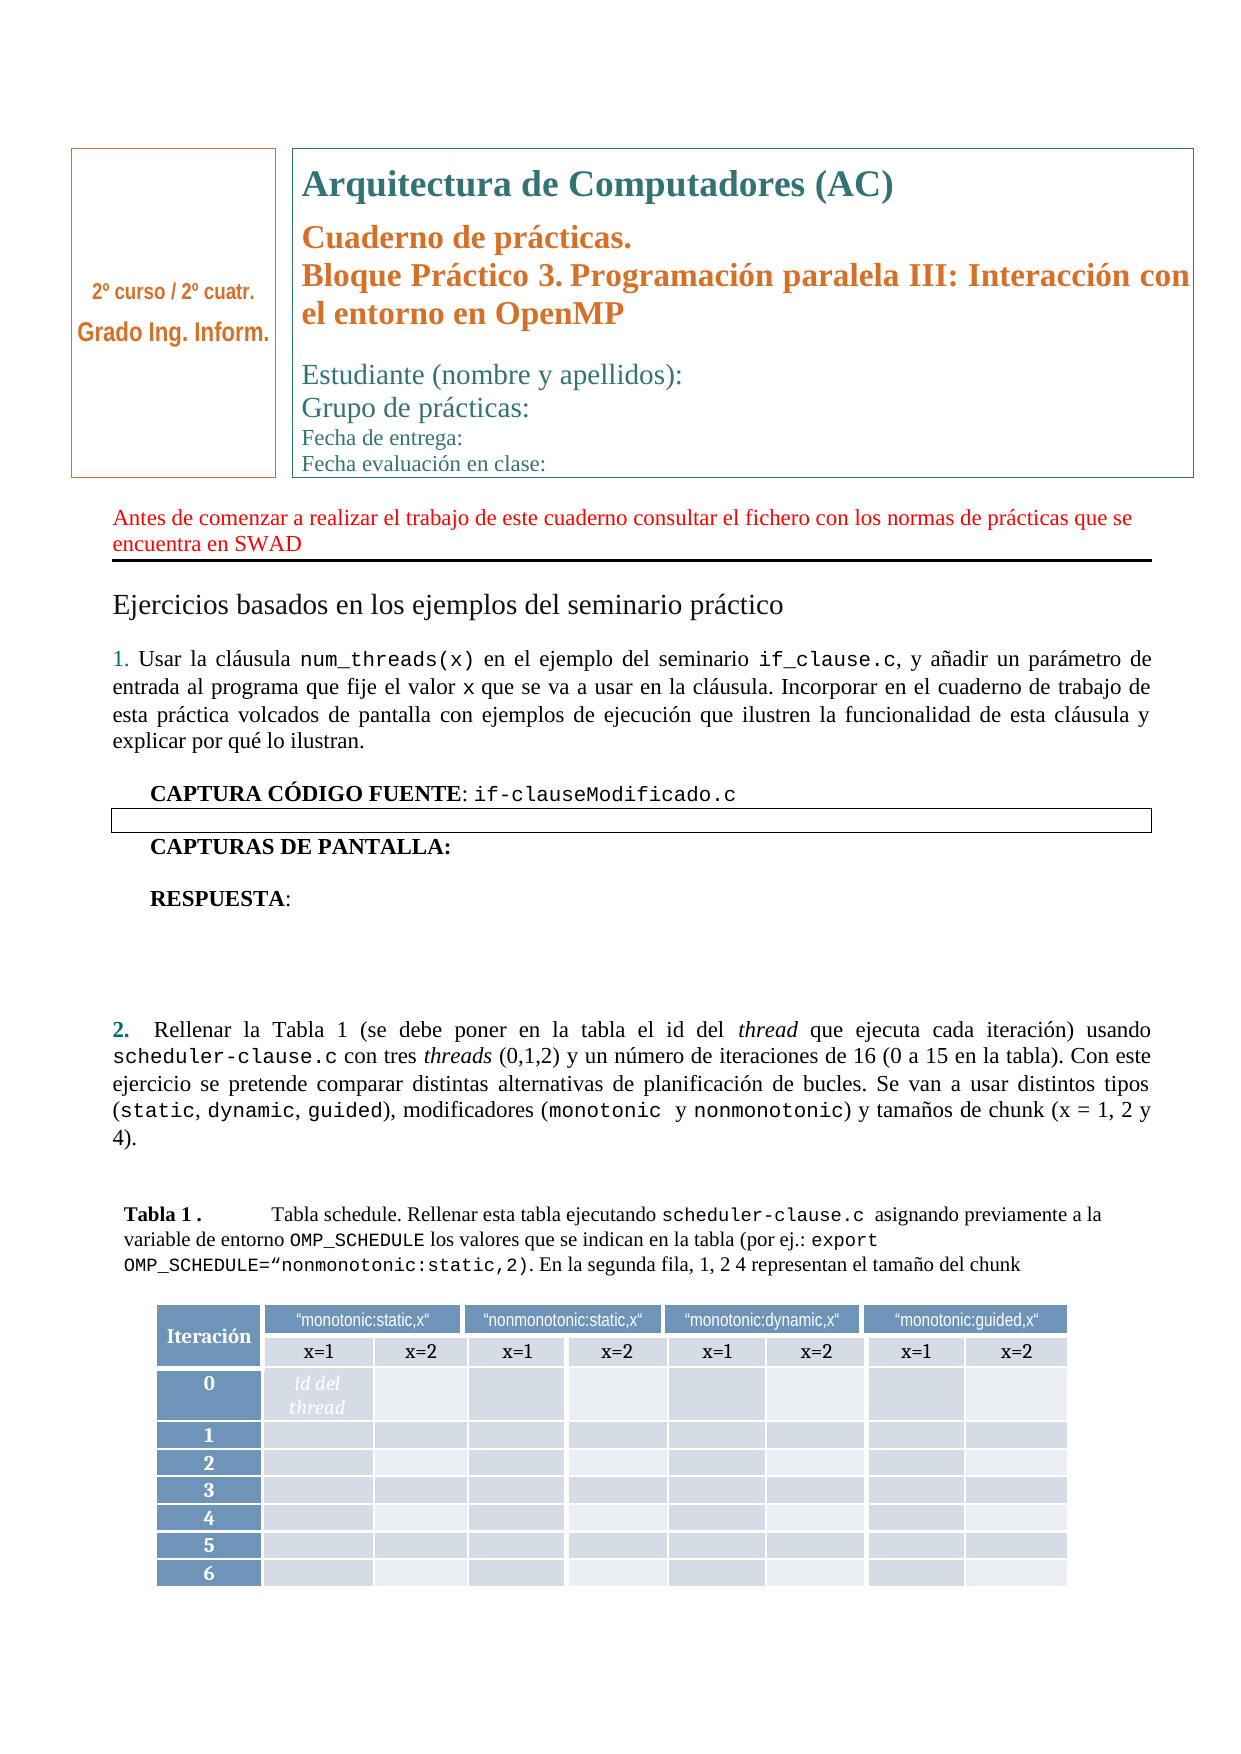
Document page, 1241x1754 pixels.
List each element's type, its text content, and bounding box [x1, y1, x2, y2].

table_cell [669, 1368, 765, 1420]
table_cell [569, 1505, 667, 1530]
table_cell [669, 1477, 765, 1503]
list 2. Rellenar la Tabla 1 (se debe poner en la tabla el id del thread que ejecuta cada iteración) usando scheduler-clause.c con tres threads (0,1,2) y un número de iteraciones de 16 (0 a 15 en la tabla). Con este ejercicio se pretende comparar distintas alternativas de planificación de bucles. Se van a usar distintos tipos (static, dynamic, guided), modificadores (monotonic y nonmonotonic) y tamaños de chunk (x = 1, 2 y 4). [112, 1016, 1152, 1150]
table_cell 4 [157, 1505, 261, 1530]
table_cell [375, 1368, 467, 1420]
table_cell [966, 1505, 1067, 1530]
table_cell [375, 1533, 467, 1558]
table_cell [469, 1422, 564, 1448]
table_cell [767, 1533, 864, 1558]
table_cell [767, 1505, 864, 1530]
table_cell [1069, 1420, 1075, 1448]
table_header “monotonic:guided,x“ [864, 1305, 1067, 1333]
table_cell [869, 1368, 964, 1420]
table_cell [669, 1450, 765, 1475]
text RESPUESTA: [150, 886, 1152, 912]
table_cell [966, 1560, 1067, 1586]
table_cell [767, 1477, 864, 1503]
table_cell [869, 1477, 964, 1503]
table_cell [966, 1450, 1067, 1475]
table_cell [1069, 1333, 1075, 1366]
table_cell [869, 1450, 964, 1475]
table_header 2º curso / 2º cuatr. Grado Ing. Inform. [72, 149, 275, 477]
table_header “monotonic:dynamic,x“ [665, 1305, 859, 1333]
table_cell [375, 1422, 467, 1448]
table_cell [375, 1477, 467, 1503]
table_cell [569, 1450, 667, 1475]
table_cell [1069, 1366, 1075, 1420]
table_header Iteración [157, 1305, 260, 1366]
table_cell 3 [157, 1477, 261, 1503]
table_cell [469, 1560, 564, 1586]
subtitle Ejercicios basados en los ejemplos del seminario práctico [112, 587, 1152, 621]
table_cell [112, 1277, 1154, 1303]
table_cell [264, 1477, 373, 1503]
table_cell [966, 1477, 1067, 1503]
table_cell [1069, 1475, 1075, 1503]
text Antes de comenzar a realizar el trabajo de este cuaderno consultar el fichero con los normas de prácticas que se encuentra en SWAD [112, 504, 1152, 559]
table_header [112, 809, 1151, 832]
table_cell x=1 [669, 1338, 765, 1366]
table_cell [869, 1533, 964, 1558]
table_cell [375, 1560, 467, 1586]
table_cell [469, 1505, 564, 1530]
table_cell x=1 [265, 1338, 373, 1366]
table_cell [869, 1422, 964, 1448]
table_cell [264, 1422, 373, 1448]
table_cell [1069, 1448, 1075, 1475]
table_cell 2 [157, 1450, 261, 1475]
table_cell [264, 1505, 373, 1530]
table_cell x=1 [469, 1338, 564, 1366]
table_cell x=2 [966, 1338, 1067, 1366]
table_cell [1069, 1530, 1075, 1558]
table_cell [264, 1560, 373, 1586]
table_cell x=2 [569, 1338, 667, 1366]
table_cell [469, 1450, 564, 1475]
table_header Tabla schedule. Rellenar esta tabla ejecutando scheduler-clause.c asignando previamente a la variable de entorno OMP_SCHEDULE los valores que se indican en la tabla (por ej.: export OMP_SCHEDULE=“nonmonotonic:static,2). En la segunda fila, 1, 2 4 representan el tamaño del chunk [112, 1177, 1154, 1277]
table_cell [264, 1450, 373, 1475]
table_cell [375, 1450, 467, 1475]
table_cell x=1 [869, 1338, 964, 1366]
table_cell [966, 1368, 1067, 1420]
table_cell [669, 1533, 765, 1558]
table_cell 1 [157, 1422, 261, 1448]
table_header [1069, 1303, 1075, 1333]
table_cell [767, 1422, 864, 1448]
table_cell x=2 [767, 1338, 864, 1366]
table_cell [569, 1560, 667, 1586]
table_cell [767, 1560, 864, 1586]
table_cell 0 [157, 1371, 261, 1420]
table_cell 6 [157, 1560, 261, 1586]
table_cell [1069, 1558, 1075, 1586]
text CAPTURA CÓDIGO FUENTE: if-clauseModificado.c [150, 780, 1152, 807]
table_cell [375, 1505, 467, 1530]
table_cell [569, 1533, 667, 1558]
table_header “nonmonotonic:static,x“ [465, 1305, 661, 1333]
table_cell [264, 1533, 373, 1558]
table_cell id del thread [264, 1368, 373, 1420]
table_cell [669, 1422, 765, 1448]
table_cell [966, 1533, 1067, 1558]
table_cell [469, 1368, 564, 1420]
table_cell [469, 1477, 564, 1503]
table_cell [767, 1450, 864, 1475]
table_header [276, 148, 292, 477]
table_cell [569, 1422, 667, 1448]
table_cell [767, 1368, 864, 1420]
table_cell [669, 1505, 765, 1530]
table_header “monotonic:static,x“ [265, 1305, 460, 1333]
table_cell [1069, 1503, 1075, 1530]
table_cell x=2 [375, 1338, 467, 1366]
table_cell [569, 1368, 667, 1420]
text CAPTURAS DE PANTALLA: [150, 833, 1152, 859]
table_cell [469, 1533, 564, 1558]
list 1. Usar la cláusula num_threads(x) en el ejemplo del seminario if_clause.c, y añadir un parámetro de entrada al programa que fije el valor x que se va a usar en la cláusula. Incorporar en el cuaderno de trabajo de esta práctica volcados de pantalla con ejemplos de ejecución que ilustren la funcionalidad de esta cláusula y explicar por qué lo ilustran. [112, 646, 1152, 753]
table_cell [966, 1422, 1067, 1448]
table_cell 5 [157, 1533, 261, 1558]
table_header Arquitectura de Computadores (AC) Cuaderno de prácticas. Bloque Práctico 3. Programación paralela III: Interacción con el entorno en OpenMP Estudiante (nombre y apellidos): Grupo de prácticas: Fecha de entrega: Fecha evaluación en clase: [293, 149, 1193, 477]
table_cell [569, 1477, 667, 1503]
table_cell [869, 1560, 964, 1586]
table_cell [669, 1560, 765, 1586]
table_cell [869, 1505, 964, 1530]
